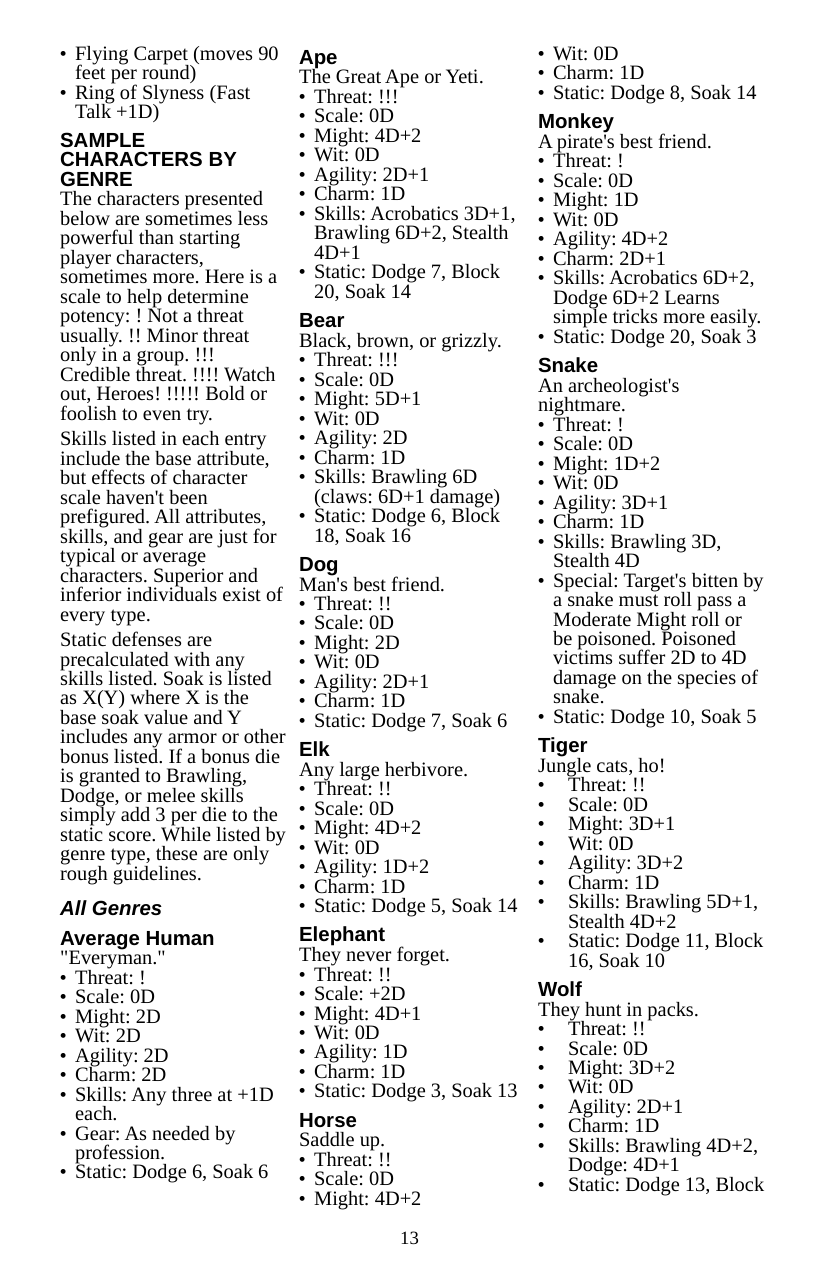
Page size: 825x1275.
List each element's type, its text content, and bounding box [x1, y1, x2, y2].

text The Great Ape or Yeti. [299, 68, 526, 88]
list Static: Dodge 11, Block 16, Soak 10 [538, 932, 765, 971]
subtitle Monkey [538, 109, 765, 133]
list Agility: 2D [299, 429, 526, 448]
list Ring of Slyness (Fast Talk +1D) [60, 84, 287, 123]
list Might: 1D+2 [538, 454, 765, 474]
list Might: 3D+2 [538, 1059, 765, 1078]
subtitle Tiger [538, 733, 765, 757]
list Threat: ! [60, 969, 287, 988]
list Might: 2D [60, 1008, 287, 1027]
text The characters presented below are sometimes less powerful than starting player characters, sometimes more. Here is a scale to help determine potency: ! Not a threat usually. !! Minor threat only in a group. !!! Credible threat. !!!! Watch out, Heroes! !!!!! Bold or foolish to even try. [60, 190, 287, 424]
list Wit: 0D [538, 835, 765, 854]
list Agility: 4D+2 [538, 230, 765, 250]
list Agility: 2D+1 [538, 1098, 765, 1117]
list Wit: 0D [299, 653, 526, 673]
list Static: Dodge 7, Soak 6 [299, 712, 526, 731]
text Black, brown, or grizzly. [299, 332, 526, 351]
list Static: Dodge 6, Soak 6 [60, 1163, 287, 1183]
text A pirate's best friend. [538, 133, 765, 152]
list Scale: 0D [538, 435, 765, 454]
list Wit: 0D [538, 211, 765, 230]
list Skills: Any three at +1D each. [60, 1086, 287, 1124]
subtitle Elk [299, 737, 526, 761]
text Static defenses are precalculated with any skills listed. Soak is listed as X(Y) where X is the base soak value and Y includes any armor or other bonus listed. If a bonus die is granted to Brawling, Dodge, or melee skills simply add 3 per die to the static score. While listed by genre type, these are only rough guidelines. [60, 631, 287, 884]
subtitle Wolf [538, 977, 765, 1001]
list Static: Dodge 13, Block [538, 1176, 765, 1195]
list Charm: 2D+1 [538, 250, 765, 269]
list Charm: 1D [299, 448, 526, 468]
text An archeologist's nightmare. [538, 377, 765, 416]
list Static: Dodge 3, Soak 13 [299, 1082, 526, 1102]
list Charm: 1D [538, 874, 765, 893]
list Scale: 0D [299, 371, 526, 390]
list Agility: 2D+1 [299, 673, 526, 692]
list Static: Dodge 6, Block 18, Soak 16 [299, 507, 526, 546]
list Scale: +2D [299, 985, 526, 1004]
list Might: 3D+1 [538, 815, 765, 835]
text They never forget. [299, 946, 526, 966]
subtitle Average Human [60, 926, 287, 949]
list Wit: 2D [60, 1027, 287, 1047]
list Agility: 3D+1 [538, 493, 765, 513]
list Might: 1D [538, 191, 765, 211]
list Static: Dodge 7, Block 20, Soak 14 [299, 263, 526, 302]
text They hunt in packs. [538, 1001, 765, 1020]
list Static: Dodge 20, Soak 3 [538, 328, 765, 347]
list Threat: !! [299, 966, 526, 985]
list Skills: Brawling 4D+2, Dodge: 4D+1 [538, 1137, 765, 1176]
list Scale: 0D [299, 1170, 526, 1190]
list Threat: ! [538, 416, 765, 435]
list Might: 4D+2 [299, 1190, 526, 1209]
list Wit: 0D [299, 409, 526, 429]
subtitle All Genres [60, 896, 287, 920]
list Scale: 0D [538, 1039, 765, 1059]
text Saddle up. [299, 1131, 526, 1151]
list Might: 4D+2 [299, 127, 526, 146]
subtitle Bear [299, 308, 526, 332]
list Agility: 3D+2 [538, 854, 765, 874]
list Gear: As needed by profession. [60, 1124, 287, 1163]
list Wit: 0D [299, 146, 526, 166]
list Threat: !! [299, 780, 526, 800]
list Charm: 1D [299, 185, 526, 205]
list Scale: 0D [538, 796, 765, 815]
list Static: Dodge 10, Soak 5 [538, 708, 765, 727]
text Skills listed in each entry include the base attribute, but effects of character scale haven't been prefigured. All attributes, skills, and gear are just for typical or average characters. Superior and inferior individuals exist of every type. [60, 430, 287, 625]
list Static: Dodge 8, Soak 14 [538, 84, 765, 103]
subtitle Dog [299, 552, 526, 575]
subtitle Ape [299, 45, 526, 68]
list Wit: 0D [299, 839, 526, 858]
list Scale: 0D [60, 988, 287, 1008]
list Threat: !! [299, 1151, 526, 1170]
list Agility: 1D+2 [299, 858, 526, 878]
list Skills: Acrobatics 3D+1, Brawling 6D+2, Stealth 4D+1 [299, 205, 526, 263]
list Charm: 2D [60, 1066, 287, 1086]
list Wit: 0D [538, 1078, 765, 1098]
list Wit: 0D [538, 474, 765, 493]
list Threat: !!! [299, 88, 526, 107]
list Charm: 1D [538, 64, 765, 84]
list Scale: 0D [299, 614, 526, 634]
list Skills: Brawling 6D (claws: 6D+1 damage) [299, 468, 526, 507]
list Scale: 0D [299, 800, 526, 819]
list Wit: 0D [299, 1024, 526, 1043]
subtitle Sample Characters by Genre [60, 132, 287, 190]
list Skills: Brawling 5D+1, Stealth 4D+2 [538, 893, 765, 932]
list Agility: 2D+1 [299, 166, 526, 185]
list Charm: 1D [538, 513, 765, 532]
list Agility: 1D [299, 1043, 526, 1063]
subtitle Elephant [299, 923, 526, 946]
list Might: 4D+2 [299, 819, 526, 839]
list Threat: ! [538, 152, 765, 172]
list Threat: !! [538, 1020, 765, 1039]
list Threat: !! [299, 595, 526, 614]
text "Everyman." [60, 949, 287, 969]
list Might: 2D [299, 634, 526, 653]
list Threat: !!! [299, 351, 526, 371]
text Man's best friend. [299, 575, 526, 595]
list Scale: 0D [538, 172, 765, 191]
list Charm: 1D [538, 1117, 765, 1137]
list Static: Dodge 5, Soak 14 [299, 897, 526, 917]
list Special: Target's bitten by a snake must roll pass a Moderate Might roll or be poisoned. Poisoned victims suffer 2D to 4D damage on the species of snake. [538, 571, 765, 708]
list Threat: !! [538, 776, 765, 796]
list Agility: 2D [60, 1047, 287, 1066]
list Might: 5D+1 [299, 390, 526, 409]
list Skills: Acrobatics 6D+2, Dodge 6D+2 Learns simple tricks more easily. [538, 269, 765, 328]
text Any large herbivore. [299, 761, 526, 780]
list Charm: 1D [299, 1063, 526, 1082]
text Jungle cats, ho! [538, 757, 765, 776]
list Charm: 1D [299, 692, 526, 712]
list Charm: 1D [299, 878, 526, 897]
list Scale: 0D [299, 107, 526, 127]
list Wit: 0D [538, 45, 765, 64]
list Might: 4D+1 [299, 1004, 526, 1024]
list Flying Carpet (moves 90 feet per round) [60, 45, 287, 84]
subtitle Snake [538, 353, 765, 377]
list Skills: Brawling 3D, Stealth 4D [538, 532, 765, 571]
subtitle Horse [299, 1108, 526, 1131]
